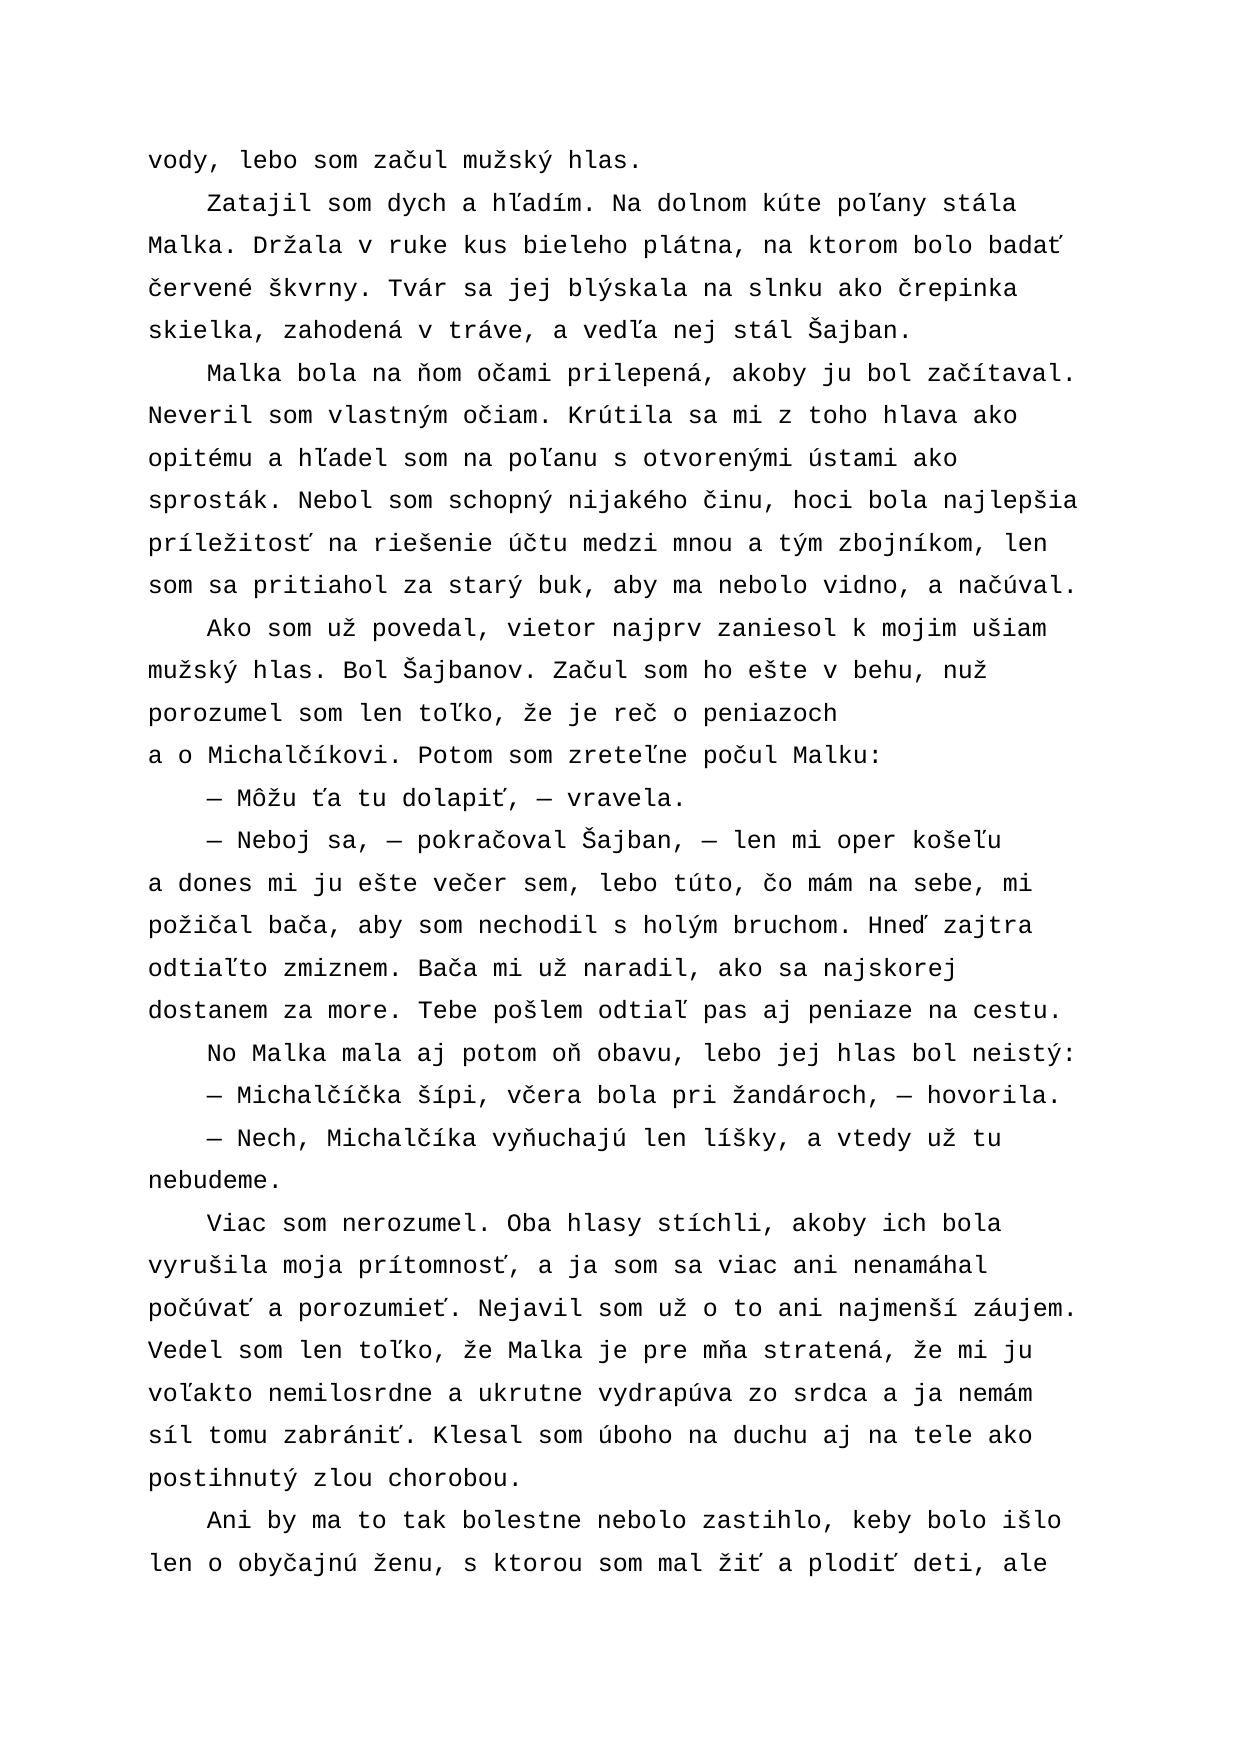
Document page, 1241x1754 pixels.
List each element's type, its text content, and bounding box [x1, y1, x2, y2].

text — Neboj sa, — pokračoval Šajban, — len mi oper košeľu a dones mi ju ešte večer sem, lebo túto, čo mám na sebe, mi požičal bača, aby som nechodil s holým bruchom. Hneď zajtra odtiaľto zmiznem. Bača mi už naradil, ako sa najskorej dostanem za more. Tebe pošlem odtiaľ pas aj peniaze na cestu. [148, 828, 1092, 1026]
text — Michalčíčka šípi, včera bola pri žandároch, — hovorila. [148, 1083, 1092, 1111]
text vody, lebo som začul mužský hlas. [148, 148, 1092, 176]
text — Nech, Michalčíka vyňuchajú len líšky, a vtedy už tu nebudeme. [148, 1125, 1092, 1196]
text No Malka mala aj potom oň obavu, lebo jej hlas bol neistý: [148, 1040, 1092, 1068]
text — Môžu ťa tu dolapiť, — vravela. [148, 785, 1092, 813]
text Zatajil som dych a hľadím. Na dolnom kúte poľany stála Malka. Držala v ruke kus bieleho plátna, na ktorom bolo badať červené škvrny. Tvár sa jej blýskala na slnku ako črepinka skielka, zahodená v tráve, a vedľa nej stál Šajban. [148, 190, 1092, 346]
text Viac som nerozumel. Oba hlasy stíchli, akoby ich bola vyrušila moja prítomnosť, a ja som sa viac ani nenamáhal počúvať a porozumieť. Nejavil som už o to ani najmenší záujem. Vedel som len toľko, že Malka je pre mňa stratená, že mi ju voľakto nemilosrdne a ukrutne vydrapúva zo srdca a ja nemám síl tomu zabrániť. Klesal som úboho na duchu aj na tele ako postihnutý zlou chorobou. [148, 1210, 1092, 1493]
text Ako som už povedal, vietor najprv zaniesol k mojim ušiam mužský hlas. Bol Šajbanov. Začul som ho ešte v behu, nuž porozumel som len toľko, že je reč o peniazoch a o Michalčíkovi. Potom som zreteľne počul Malku: [148, 615, 1092, 771]
text Ani by ma to tak bolestne nebolo zastihlo, keby bolo išlo len o obyčajnú ženu, s ktorou som mal žiť a plodiť deti, ale [148, 1508, 1092, 1578]
text Malka bola na ňom očami prilepená, akoby ju bol začítaval. Neveril som vlastným očiam. Krútila sa mi z toho hlava ako opitému a hľadel som na poľanu s otvorenými ústami ako sprosták. Nebol som schopný nijakého činu, hoci bola najlepšia príležitosť na riešenie účtu medzi mnou a tým zbojníkom, len som sa pritiahol za starý buk, aby ma nebolo vidno, a načúval. [148, 360, 1092, 601]
